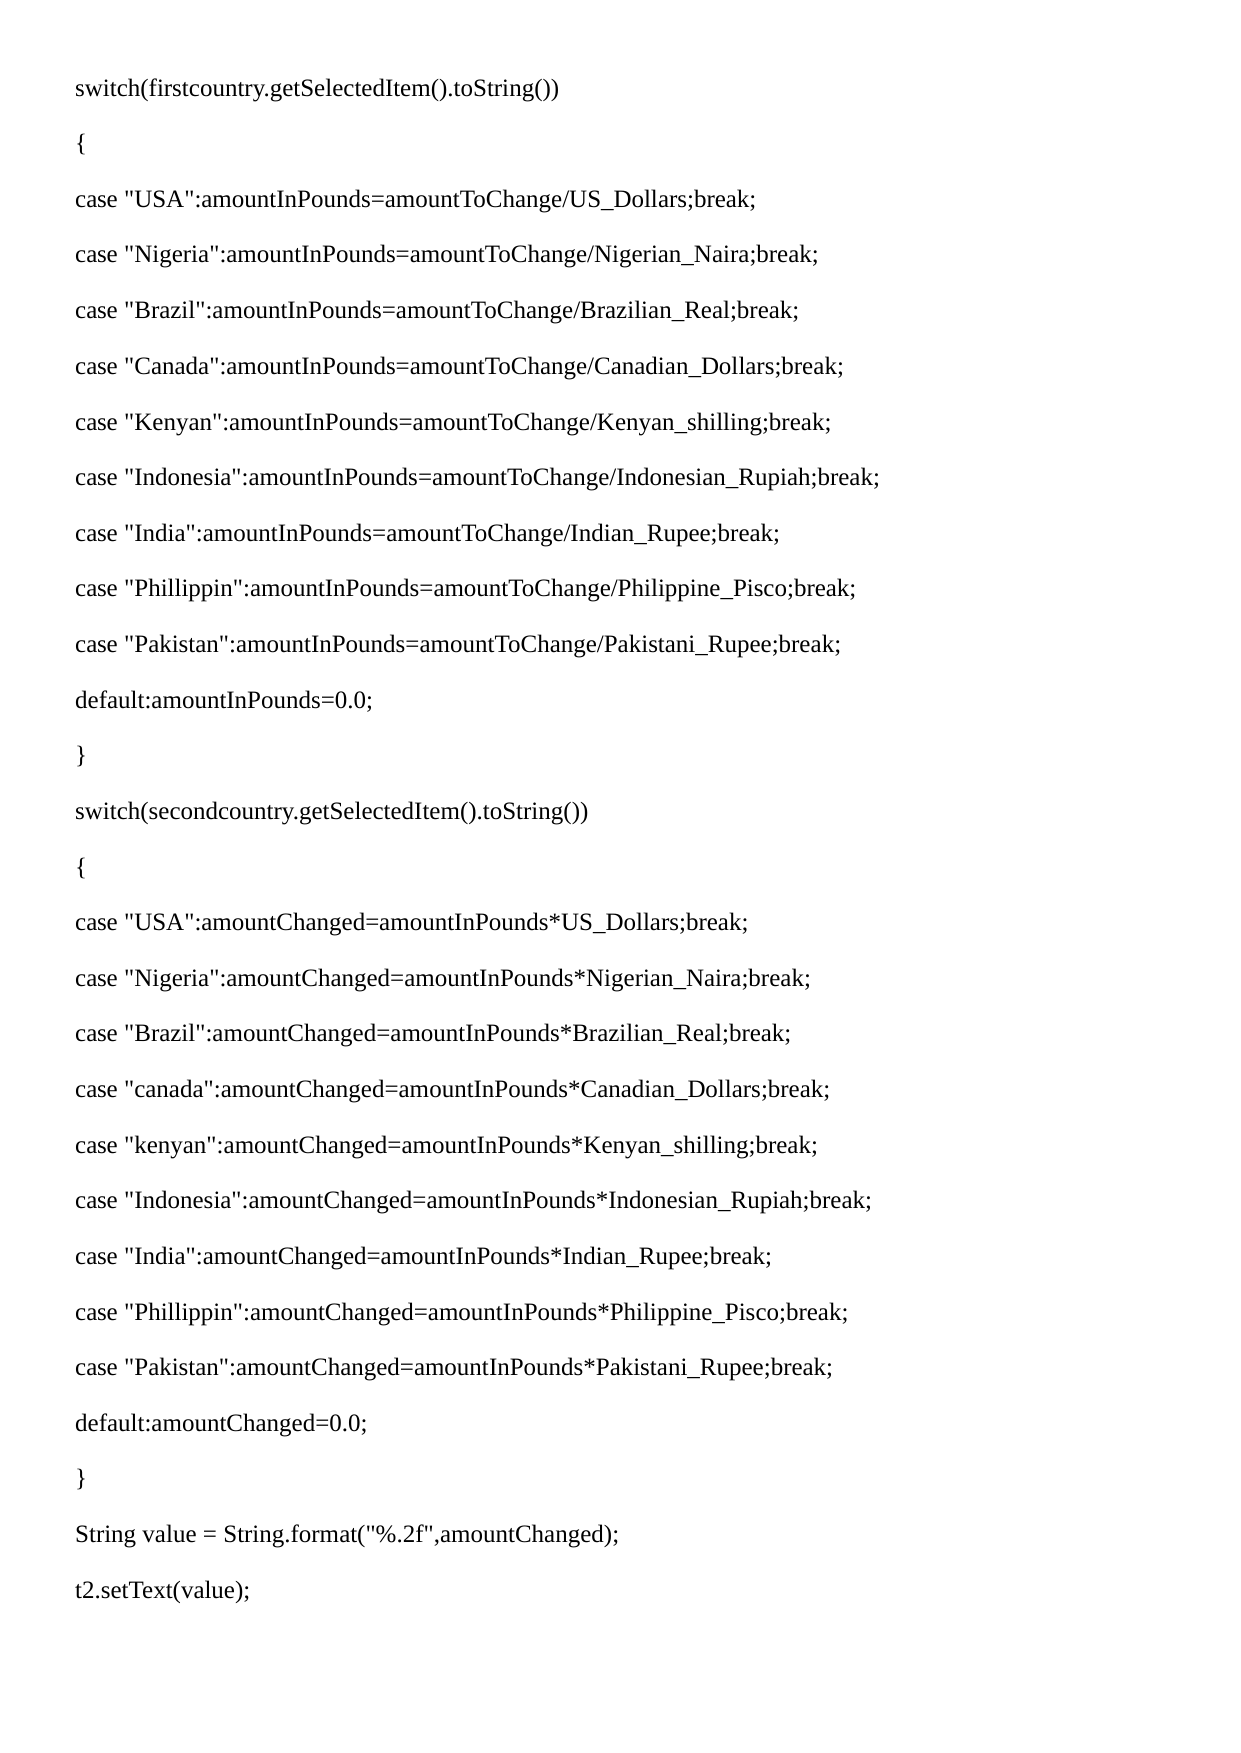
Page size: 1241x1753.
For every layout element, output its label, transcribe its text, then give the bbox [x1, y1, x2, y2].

text case "USA":amountInPounds=amountToChange/US_Dollars;break; [75, 185, 907, 213]
text String value = String.format("%.2f",amountChanged); [75, 1521, 644, 1548]
text default:amountChanged=0.0; [75, 1409, 897, 1437]
text t2.setText(value); [75, 1576, 644, 1604]
text case "Indonesia":amountChanged=amountInPounds*Indonesian_Rupiah;break; [75, 1187, 897, 1214]
text case "Kenyan":amountInPounds=amountToChange/Kenyan_shilling;break; [75, 408, 907, 436]
text { [75, 853, 615, 881]
text case "Brazil":amountChanged=amountInPounds*Brazilian_Real;break; [75, 1020, 897, 1047]
text case "Nigeria":amountChanged=amountInPounds*Nigerian_Naira;break; [75, 964, 897, 992]
text switch(secondcountry.getSelectedItem().toString()) [75, 797, 615, 825]
text case "Phillippin":amountInPounds=amountToChange/Philippine_Pisco;break; [75, 575, 907, 602]
text case "Indonesia":amountInPounds=amountToChange/Indonesian_Rupiah;break; [75, 463, 907, 491]
text case "Nigeria":amountInPounds=amountToChange/Nigerian_Naira;break; [75, 241, 907, 268]
text } [75, 1465, 112, 1492]
text case "Pakistan":amountInPounds=amountToChange/Pakistani_Rupee;break; [75, 630, 907, 658]
text } [75, 742, 112, 769]
text case "India":amountInPounds=amountToChange/Indian_Rupee;break; [75, 519, 907, 547]
text { [75, 129, 112, 157]
text case "Phillippin":amountChanged=amountInPounds*Philippine_Pisco;break; [75, 1298, 897, 1326]
text case "Pakistan":amountChanged=amountInPounds*Pakistani_Rupee;break; [75, 1353, 897, 1381]
text case "Canada":amountInPounds=amountToChange/Canadian_Dollars;break; [75, 352, 907, 380]
text case "India":amountChanged=amountInPounds*Indian_Rupee;break; [75, 1242, 897, 1270]
text default:amountInPounds=0.0; [75, 686, 907, 714]
text case "USA":amountChanged=amountInPounds*US_Dollars;break; [75, 908, 897, 936]
text case "canada":amountChanged=amountInPounds*Canadian_Dollars;break; [75, 1075, 897, 1103]
text case "Brazil":amountInPounds=amountToChange/Brazilian_Real;break; [75, 297, 907, 324]
text case "kenyan":amountChanged=amountInPounds*Kenyan_shilling;break; [75, 1131, 897, 1159]
text switch(firstcountry.getSelectedItem().toString()) [75, 74, 586, 102]
